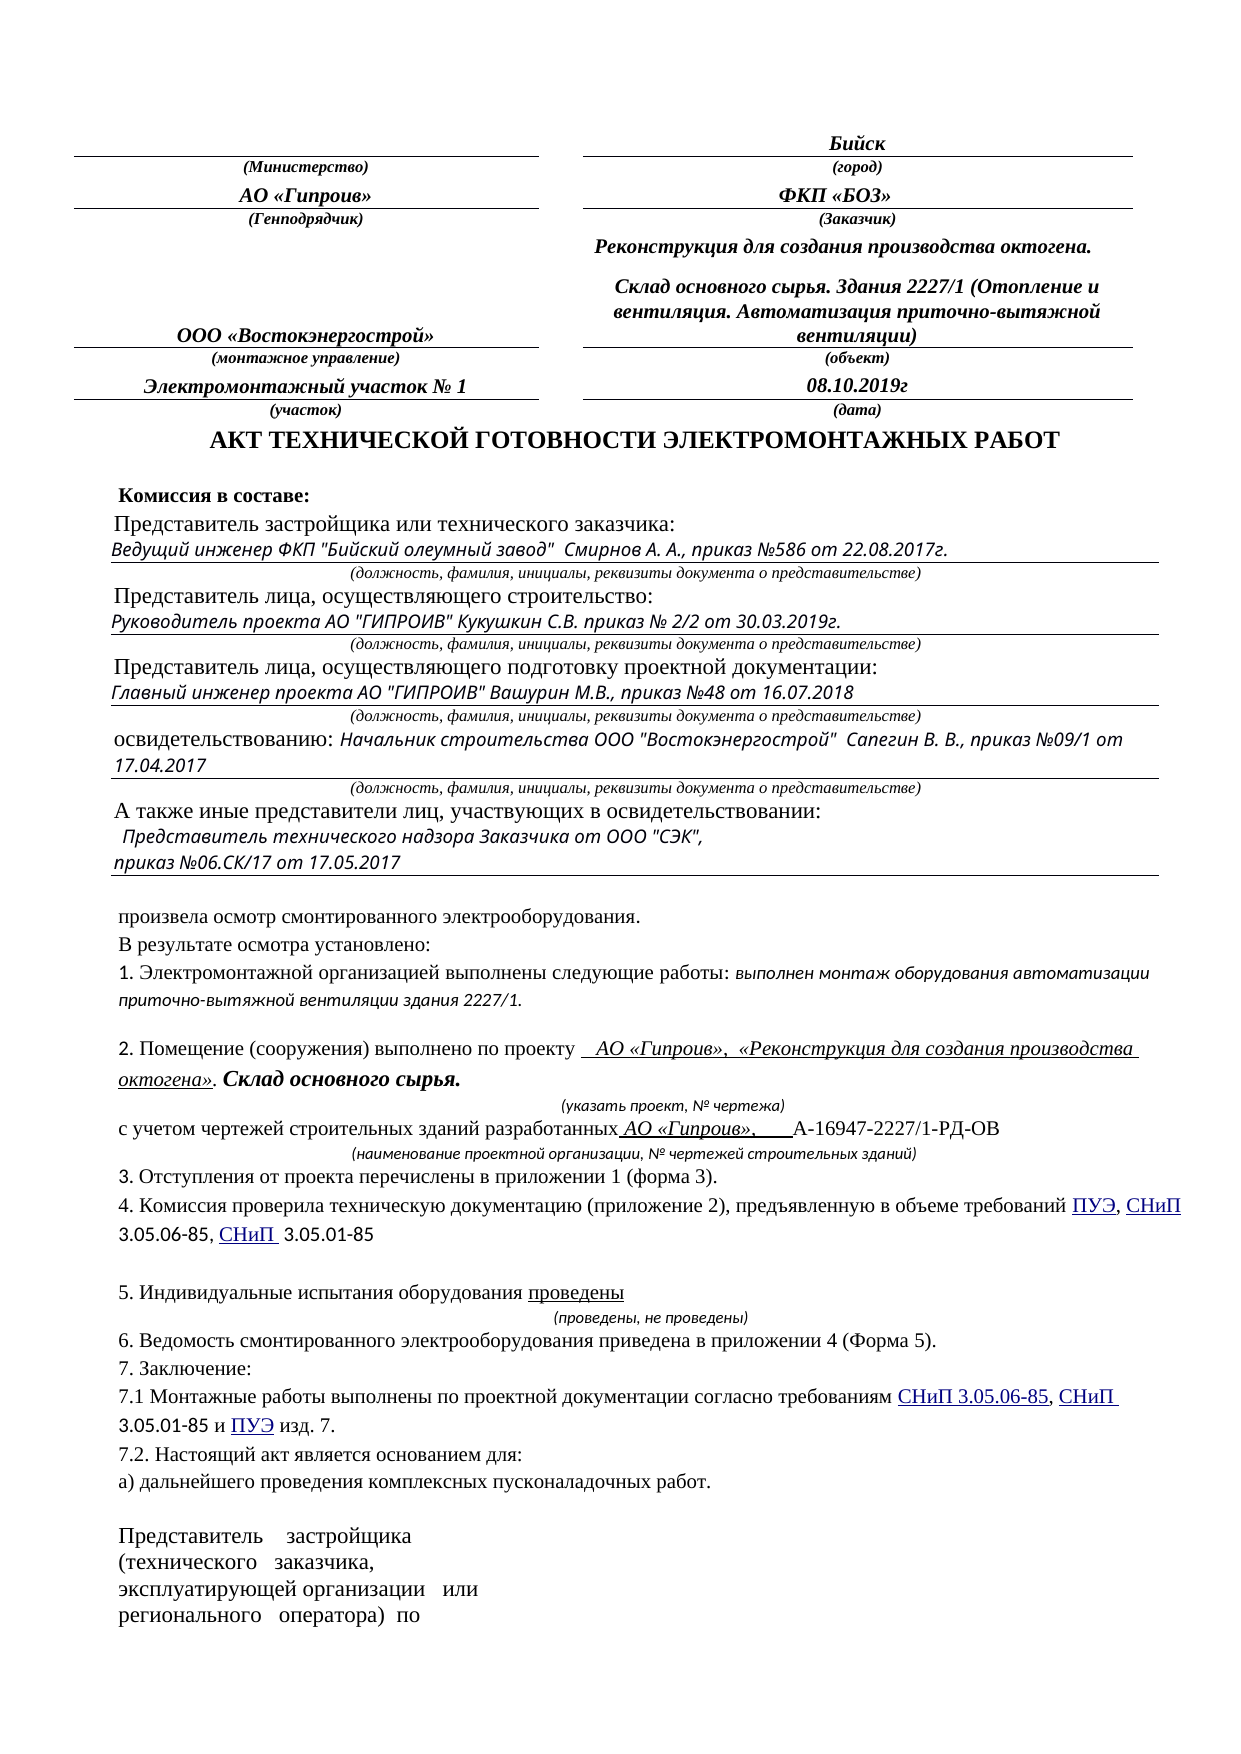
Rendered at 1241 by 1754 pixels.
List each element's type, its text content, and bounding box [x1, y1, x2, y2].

table_cell (дата) [583, 400, 1133, 425]
table_cell Представитель технического надзора Заказчика от ООО "СЭК", приказ №06.СК/17 от 17.05.2017 [111, 824, 1159, 875]
table_cell Представитель лица, осуществляющего подготовку проектной документации: [111, 653, 1159, 679]
table_cell Ведущий инженер ФКП "Бийский олеумный завод" Смирнов А. А., приказ №586 от 22.08.2017г. [111, 536, 1159, 562]
table_header [539, 118, 583, 156]
text 4. Комиссия проверила техническую документацию (приложение 2), предъявленную в объеме требований ПУЭ, СНиП 3.05.06-85, СНиП 3.05.01-85 [118, 1192, 1181, 1247]
table_header Представитель застройщика (технического заказчика, эксплуатирующей организации или регионального оператора) по [107, 1522, 501, 1627]
table_cell (Заказчик) [583, 209, 1133, 234]
table_cell (Генподрядчик) [74, 209, 539, 234]
table_cell [539, 373, 583, 398]
text В результате осмотра установлено: [118, 932, 1152, 956]
table_cell [539, 399, 583, 425]
text (указать проект, № чертежа) [487, 1095, 1152, 1115]
text 6. Ведомость смонтированного электрооборудования приведена в приложении 4 (Форма 5). [118, 1328, 1181, 1352]
text (наименование проектной организации, № чертежей строительных зданий) [118, 1143, 1152, 1163]
table_cell (объект) [583, 348, 1133, 373]
table_cell [539, 208, 583, 234]
table_cell (город) [583, 157, 1133, 182]
table_cell 08.10.2019г [583, 373, 1133, 398]
table_cell АО «Гипроив» [74, 183, 539, 208]
table_cell (должность, фамилия, инициалы, реквизиты документа о представительстве) [111, 563, 1159, 582]
text 2. Помещение (сооружения) выполнено по проекту АО «Гипроив», «Реконструкция для создания производства октогена». Склад основного сырья. [118, 1036, 1181, 1091]
table_cell [539, 234, 583, 347]
table_cell освидетельствованию: Начальник строительства ООО "Востокэнергострой" Сапегин В. В., приказ №09/1 от 17.04.2017 [111, 725, 1159, 778]
table_cell (участок) [74, 400, 539, 425]
text с учетом чертежей строительных зданий разработанных АО «Гипроив», А-16947-2227/1-РД-ОВ [118, 1115, 1181, 1139]
table_cell Реконструкция для создания производства октогена. Склад основного сырья. Здания 2227/1 (Отопление и вентиляция. Автоматизация приточно-вытяжной вентиляции) [583, 234, 1133, 347]
text 7.1 Монтажные работы выполнены по проектной документации согласно требованиям СНиП 3.05.06-85, СНиП 3.05.01-85 и ПУЭ изд. 7. [118, 1383, 1181, 1438]
text 5. Индивидуальные испытания оборудования проведены [118, 1280, 1181, 1304]
table_header [74, 118, 539, 156]
table_cell Главный инженер проекта АО "ГИПРОИВ" Вашурин М.В., приказ №48 от 16.07.2018 [111, 680, 1159, 705]
text произвела осмотр смонтированного электрооборудования. [118, 903, 1152, 928]
text 7. Заключение: [118, 1356, 1181, 1379]
table_cell А также иные представители лиц, участвующих в освидетельствовании: [111, 797, 1159, 824]
table_cell Представитель лица, осуществляющего строительство: Руководитель проекта АО "ГИПРОИВ" Кукушкин С.В. приказ № 2/2 от 30.03.2019г. [111, 582, 1159, 633]
text 7.2. Настоящий акт является основанием для: [118, 1441, 1181, 1466]
table_header Представитель застройщика или технического заказчика: [111, 510, 1159, 536]
text АКТ ТЕХНИЧЕСКОЙ ГОТОВНОСТИ ЭЛЕКТРОМОНТАЖНЫХ РАБОТ [118, 425, 1152, 454]
table_cell Электромонтажный участок № 1 [74, 373, 539, 398]
table_cell (Министерство) [74, 157, 539, 182]
table_cell [539, 156, 583, 182]
table_cell (должность, фамилия, инициалы, реквизиты документа о представительстве) [111, 779, 1159, 797]
text (проведены, не проведены) [118, 1308, 1181, 1328]
table_cell (монтажное управление) [74, 348, 539, 373]
table_cell [539, 183, 583, 208]
table_cell (должность, фамилия, инициалы, реквизиты документа о представительстве) [111, 635, 1159, 653]
table_header Бийск [583, 118, 1133, 156]
text 3. Отступления от проекта перечислены в приложении 1 (форма 3). [118, 1163, 1181, 1189]
table_cell [539, 347, 583, 373]
table_cell ФКП «БОЗ» [583, 183, 1133, 208]
text а) дальнейшего проведения комплексных пусконаладочных работ. [118, 1469, 1181, 1493]
text Комиссия в составе: [118, 482, 1181, 507]
text 1. Электромонтажной организацией выполнены следующие работы: выполнен монтаж оборудования автоматизации приточно-вытяжной вентиляции здания 2227/1. [118, 959, 1152, 1011]
table_cell ООО «Востокэнергострой» [74, 234, 539, 347]
table_cell (должность, фамилия, инициалы, реквизиты документа о представительстве) [111, 706, 1159, 725]
